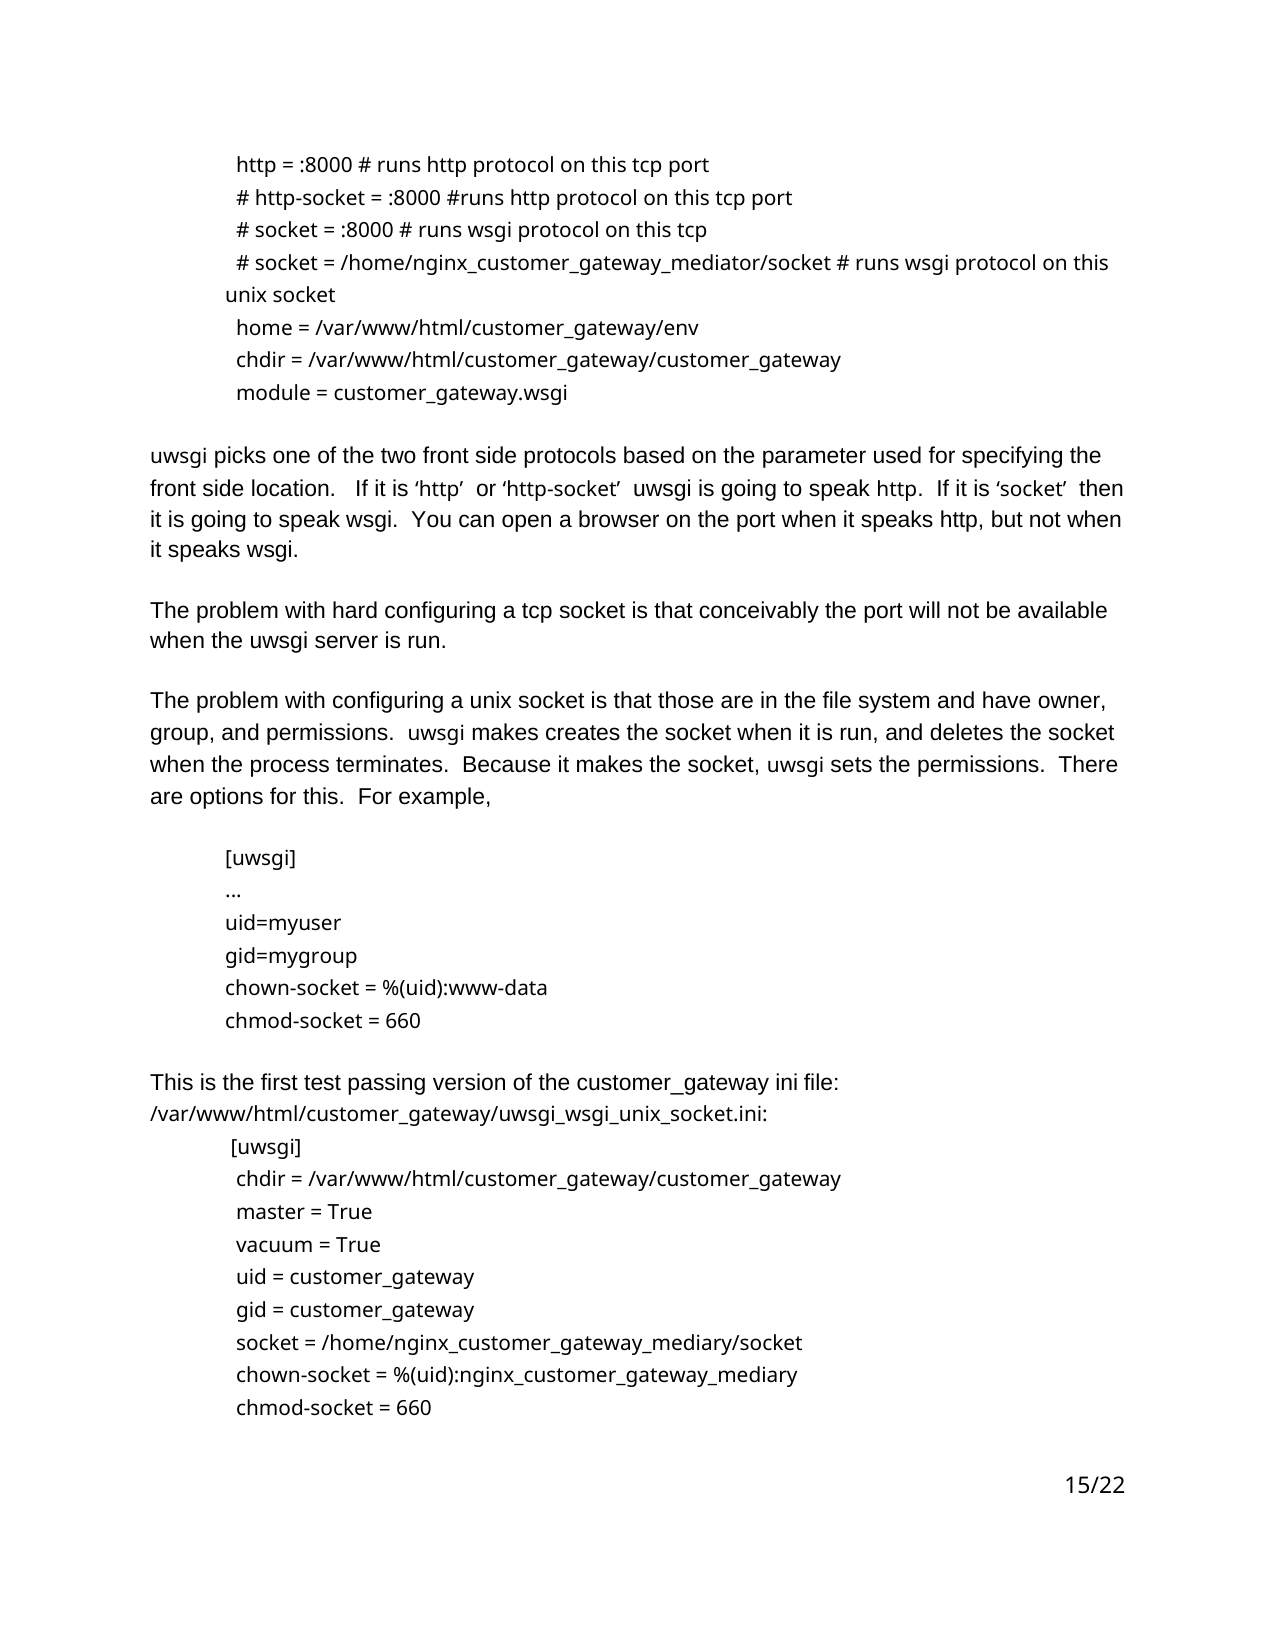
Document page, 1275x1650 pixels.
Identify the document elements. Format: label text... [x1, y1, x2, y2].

text chmod-socket = 660 [225, 1393, 1125, 1421]
text The problem with hard configuring a tcp socket is that conceivably the port will not be available when the uwsgi server is run. [150, 597, 1125, 653]
text chown-socket = %(uid):www-data [225, 973, 1125, 1002]
text chdir = /var/www/html/customer_gateway/customer_gateway [225, 1164, 1125, 1193]
text The problem with configuring a unix socket is that those are in the file system and have owner, group, and permissions. uwsgi makes creates the socket when it is run, and deletes the socket when the process terminates. Because it makes the socket, uwsgi sets the permissions. There are options for this. For example, [150, 687, 1125, 809]
text module = customer_gateway.wsgi [225, 378, 1125, 407]
text # http-socket = :8000 #runs http protocol on this tcp port [225, 183, 1125, 211]
text # socket = :8000 # runs wsgi protocol on this tcp [225, 215, 1125, 244]
text socket = /home/nginx_customer_gateway_mediary/socket [225, 1328, 1125, 1356]
text [uwsgi] [225, 843, 1125, 871]
text This is the first test passing version of the customer_gateway ini file: [150, 1069, 1125, 1095]
text master = True [225, 1197, 1125, 1226]
text [uwsgi] [225, 1132, 1125, 1160]
text gid=mygroup [225, 941, 1125, 969]
text chown-socket = %(uid):nginx_customer_gateway_mediary [225, 1360, 1125, 1389]
text uid=myuser [225, 908, 1125, 937]
text ... [225, 876, 1125, 904]
text chmod-socket = 660 [225, 1006, 1125, 1034]
text vacuum = True [225, 1230, 1125, 1258]
text gid = customer_gateway [225, 1295, 1125, 1323]
text uid = customer_gateway [225, 1262, 1125, 1291]
text chdir = /var/www/html/customer_gateway/customer_gateway [225, 346, 1125, 374]
text /var/www/html/customer_gateway/uwsgi_wsgi_unix_socket.ini: [150, 1099, 1125, 1128]
text http = :8000 # runs http protocol on this tcp port [225, 150, 1125, 178]
text # socket = /home/nginx_customer_gateway_mediator/socket # runs wsgi protocol on this unix socket [225, 248, 1125, 309]
text home = /var/www/html/customer_gateway/env [225, 313, 1125, 341]
text uwsgi picks one of the two front side protocols based on the parameter used for specifying the front side location. If it is ‘http’ or ‘http-socket’ uwsgi is going to speak http. If it is ‘socket’ then it is going to speak wsgi. You can open a browser on the port when it speaks http, but not when it speaks wsgi. [150, 441, 1125, 562]
